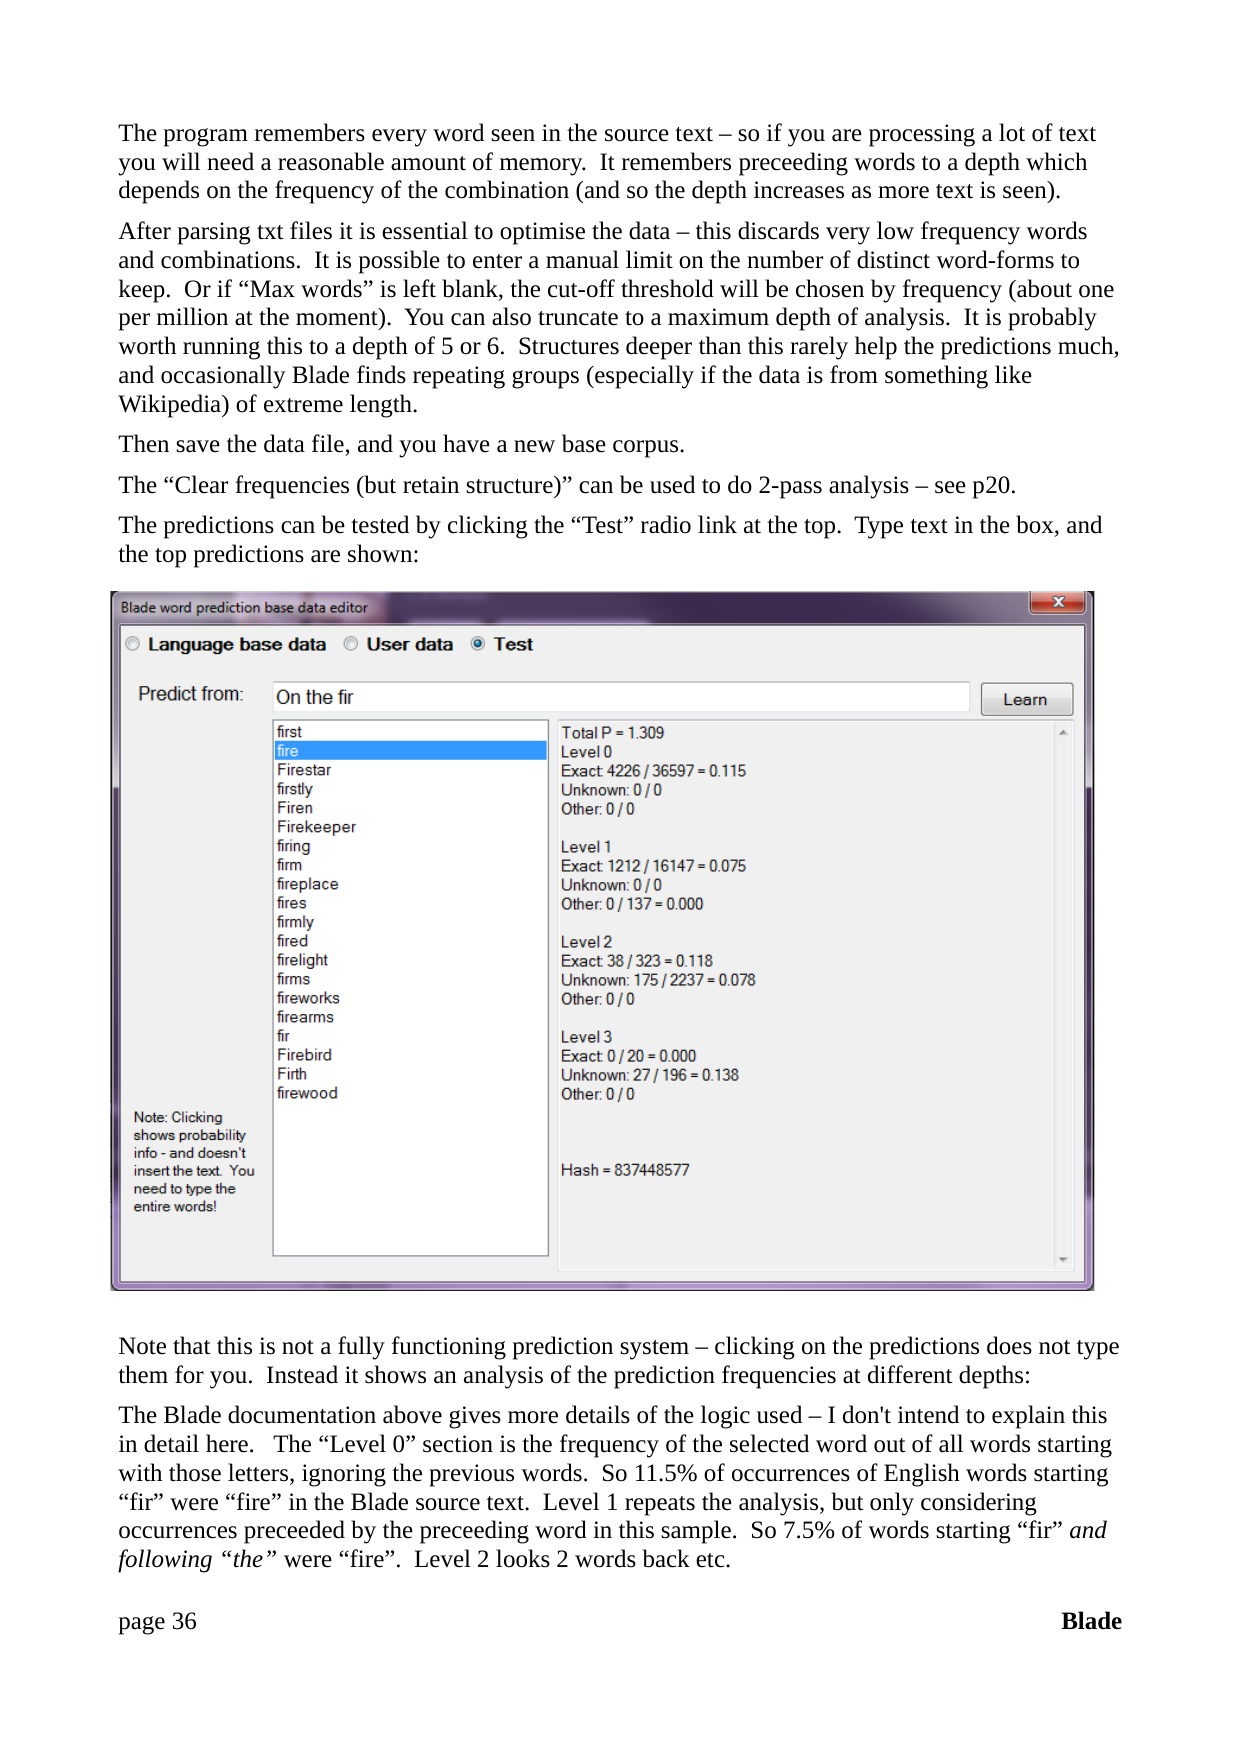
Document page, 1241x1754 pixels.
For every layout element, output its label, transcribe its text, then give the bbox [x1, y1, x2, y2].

text After parsing txt files it is essential to optimise the data – this discards very low frequency words and combinations. It is possible to enter a manual limit on the number of distinct word-forms to keep. Or if “Max words” is left blank, the cut-off threshold will be chosen by frequency (about one per million at the moment). You can also truncate to a maximum depth of analysis. It is probably worth running this to a depth of 5 or 6. Structures deeper than this rarely help the predictions much, and occasionally Blade finds repeating groups (especially if the data is from something like Wikipedia) of extreme length. [118, 216, 1122, 417]
text The “Clear frequencies (but retain structure)” can be used to do 2-pass analysis – see p19. [118, 470, 1122, 499]
text Then save the data file, and you have a new base corpus. [118, 429, 1122, 458]
text Note that this is not a fully functioning prediction system – clicking on the predictions does not type them for you. Instead it shows an analysis of the prediction frequencies at different depths: [118, 1331, 1122, 1389]
text The predictions can be tested by clicking the “Test” radio link at the top. Type text in the box, and the top predictions are shown: [118, 511, 1122, 568]
picture [110, 591, 1095, 1291]
text The Blade documentation above gives more details of the logic used – I don't intend to explain this in detail here. The “Level 0” section is the frequency of the selected word out of all words starting with those letters, ignoring the previous words. So 11.5% of occurrences of English words starting “fir” were “fire” in the Blade source text. Level 1 repeats the analysis, but only considering occurrences preceeded by the preceeding word in this sample. So 7.5% of words starting “fir” and following “the” were “fire”. Level 2 looks 2 words back etc. [118, 1401, 1122, 1573]
text The program remembers every word seen in the source text – so if you are processing a lot of text you will need a reasonable amount of memory. It remembers preceeding words to a depth which depends on the frequency of the combination (and so the depth increases as more text is seen). [118, 118, 1122, 204]
